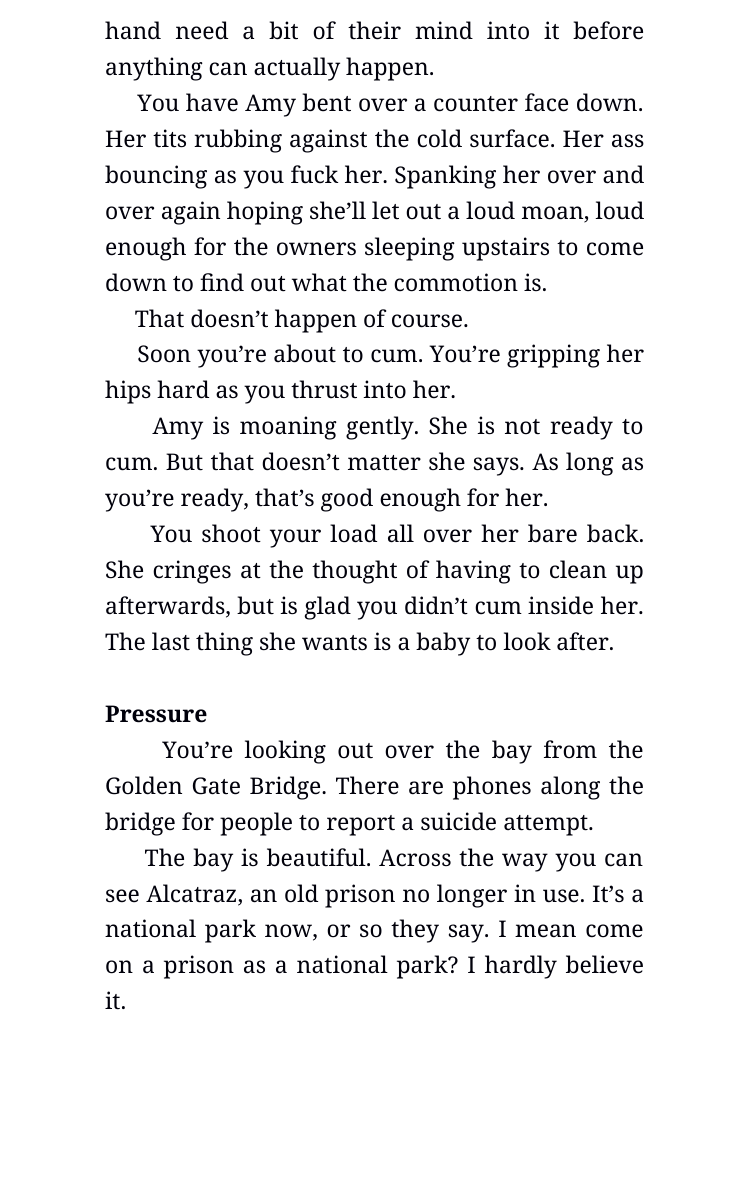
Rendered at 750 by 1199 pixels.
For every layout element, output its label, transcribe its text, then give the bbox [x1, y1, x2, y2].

text You have Amy bent over a counter face down. Her tits rubbing against the cold surface. Her ass bouncing as you fuck her. Spanking her over and over again hoping she’ll let out a loud moan, loud enough for the owners sleeping upstairs to come down to find out what the commotion is. [105, 87, 645, 298]
text The bay is beautiful. Across the way you can see Alcatraz, an old prison no longer in use. It’s a national park now, or so they say. I mean come on a prison as a national park? I hardly believe it. [105, 842, 645, 1017]
text That doesn’t happen of course. [105, 302, 645, 334]
text Pressure [105, 698, 645, 729]
text Soon you’re about to cum. You’re gripping her hips hard as you thrust into her. [105, 338, 645, 406]
text You’re looking out over the bay from the Golden Gate Bridge. There are phones along the bridge for people to report a suicide attempt. [105, 734, 645, 837]
text hand need a bit of their mind into it before anything can actually happen. [105, 15, 645, 82]
text Amy is moaning gently. She is not ready to cum. But that doesn’t matter she says. As long as you’re ready, that’s good enough for her. [105, 410, 645, 513]
text You shoot your load all over her bare back. She cringes at the thought of having to clean up afterwards, but is glad you didn’t cum inside her. The last thing she wants is a baby to look after. [105, 518, 645, 657]
